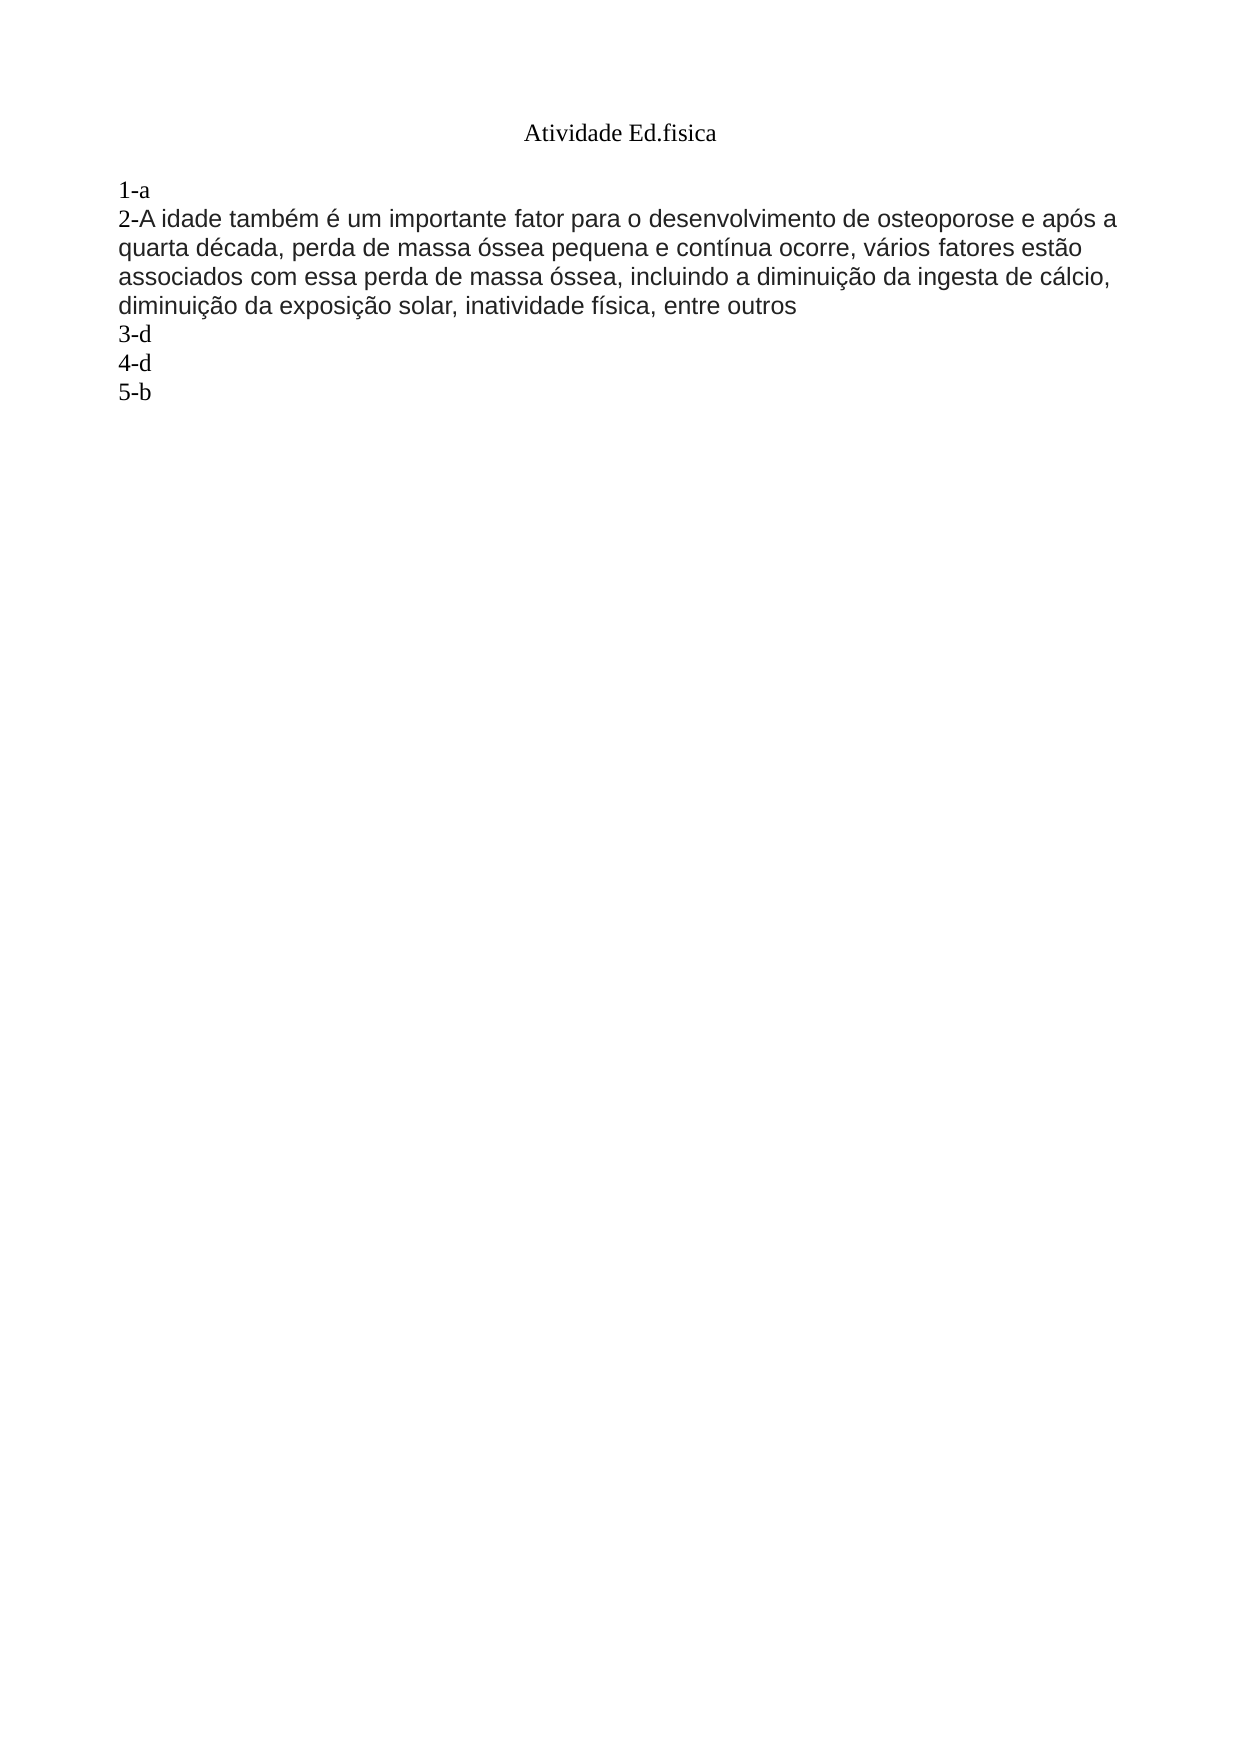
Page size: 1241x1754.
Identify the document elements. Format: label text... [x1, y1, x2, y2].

text 4-d [118, 348, 1122, 377]
text 2-A idade também é um importante fator para o desenvolvimento de osteoporose e após a quarta década, perda de massa óssea pequena e contínua ocorre, vários fatores estão associados com essa perda de massa óssea, incluindo a diminuição da ingesta de cálcio, diminuição da exposição solar, inatividade física, entre outros [118, 204, 1122, 319]
text 5-b [118, 377, 1122, 406]
text 3-d [118, 319, 1122, 348]
text 1-a [118, 176, 1122, 204]
text Atividade Ed.fisica [118, 118, 1122, 147]
